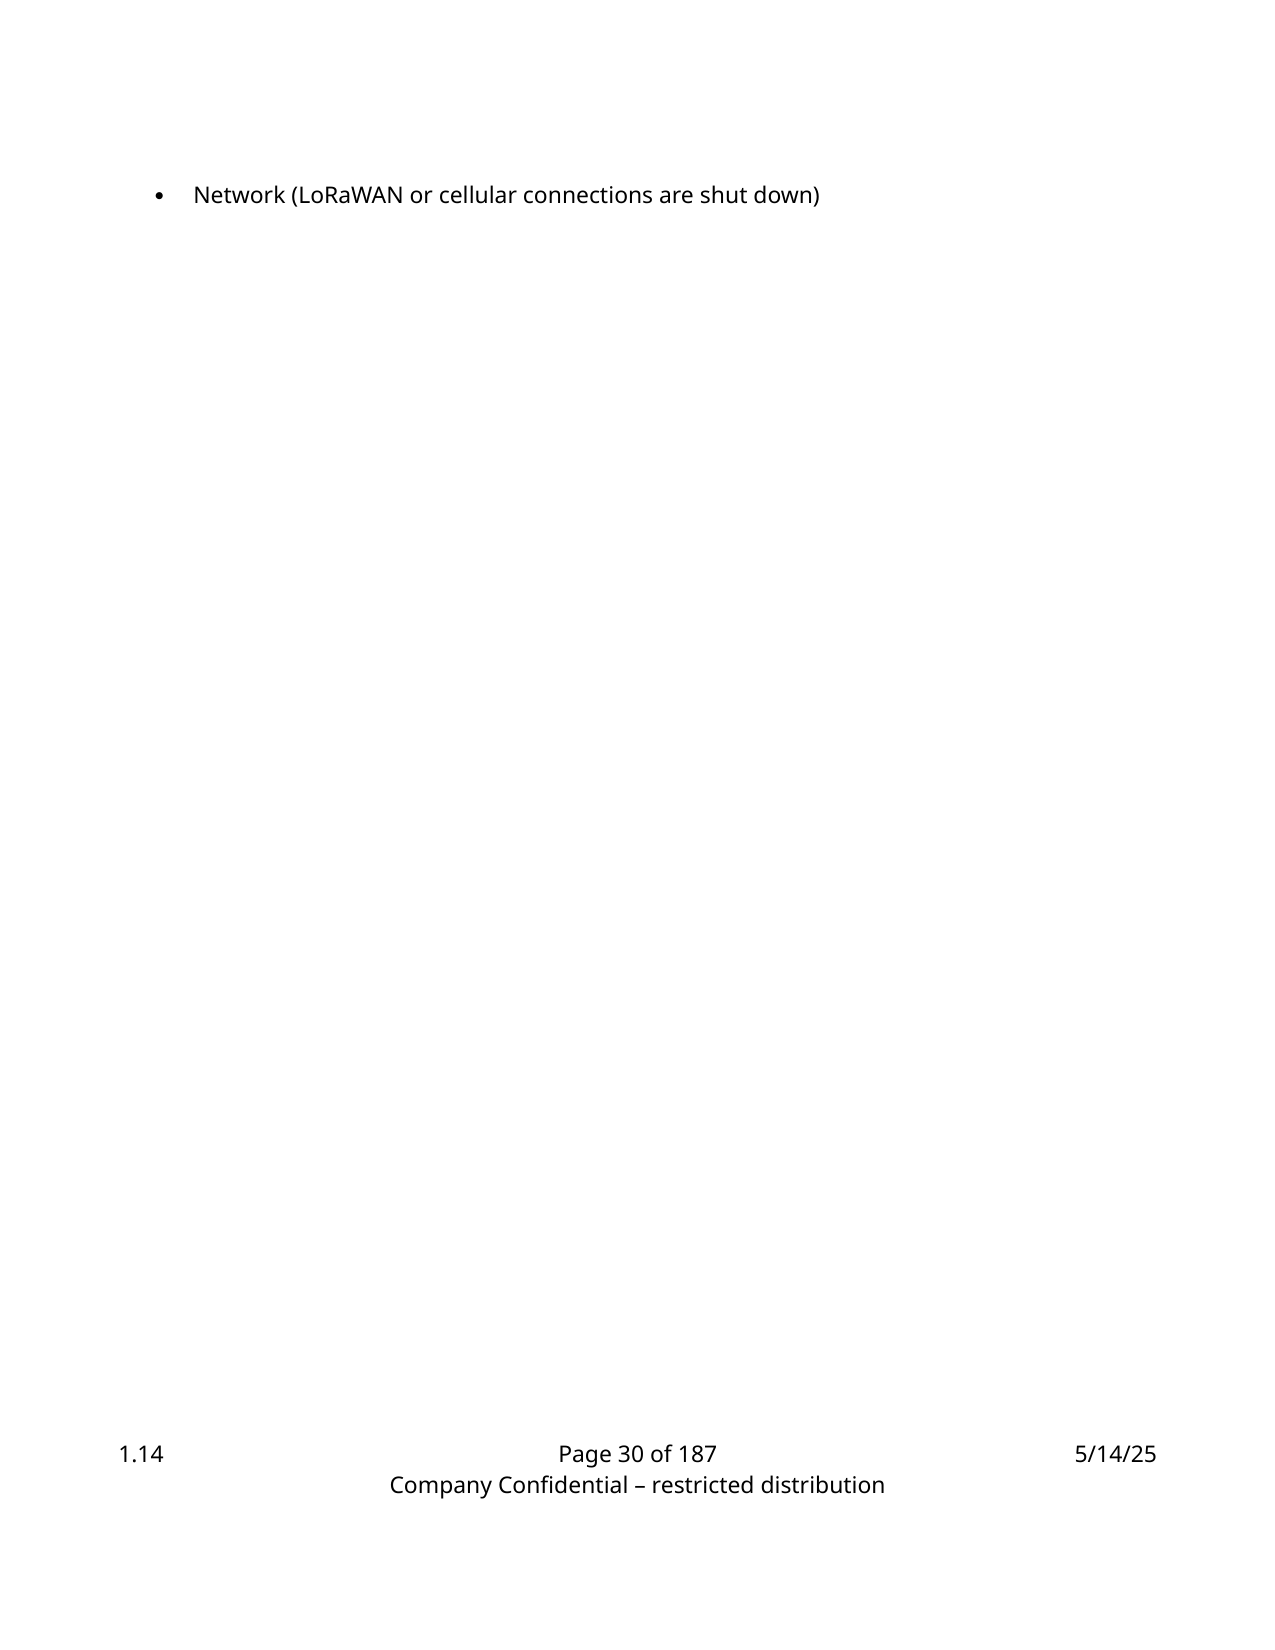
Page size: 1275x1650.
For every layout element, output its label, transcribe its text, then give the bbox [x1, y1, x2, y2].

list Network (LoRaWAN or cellular connections are shut down) [156, 179, 1157, 210]
